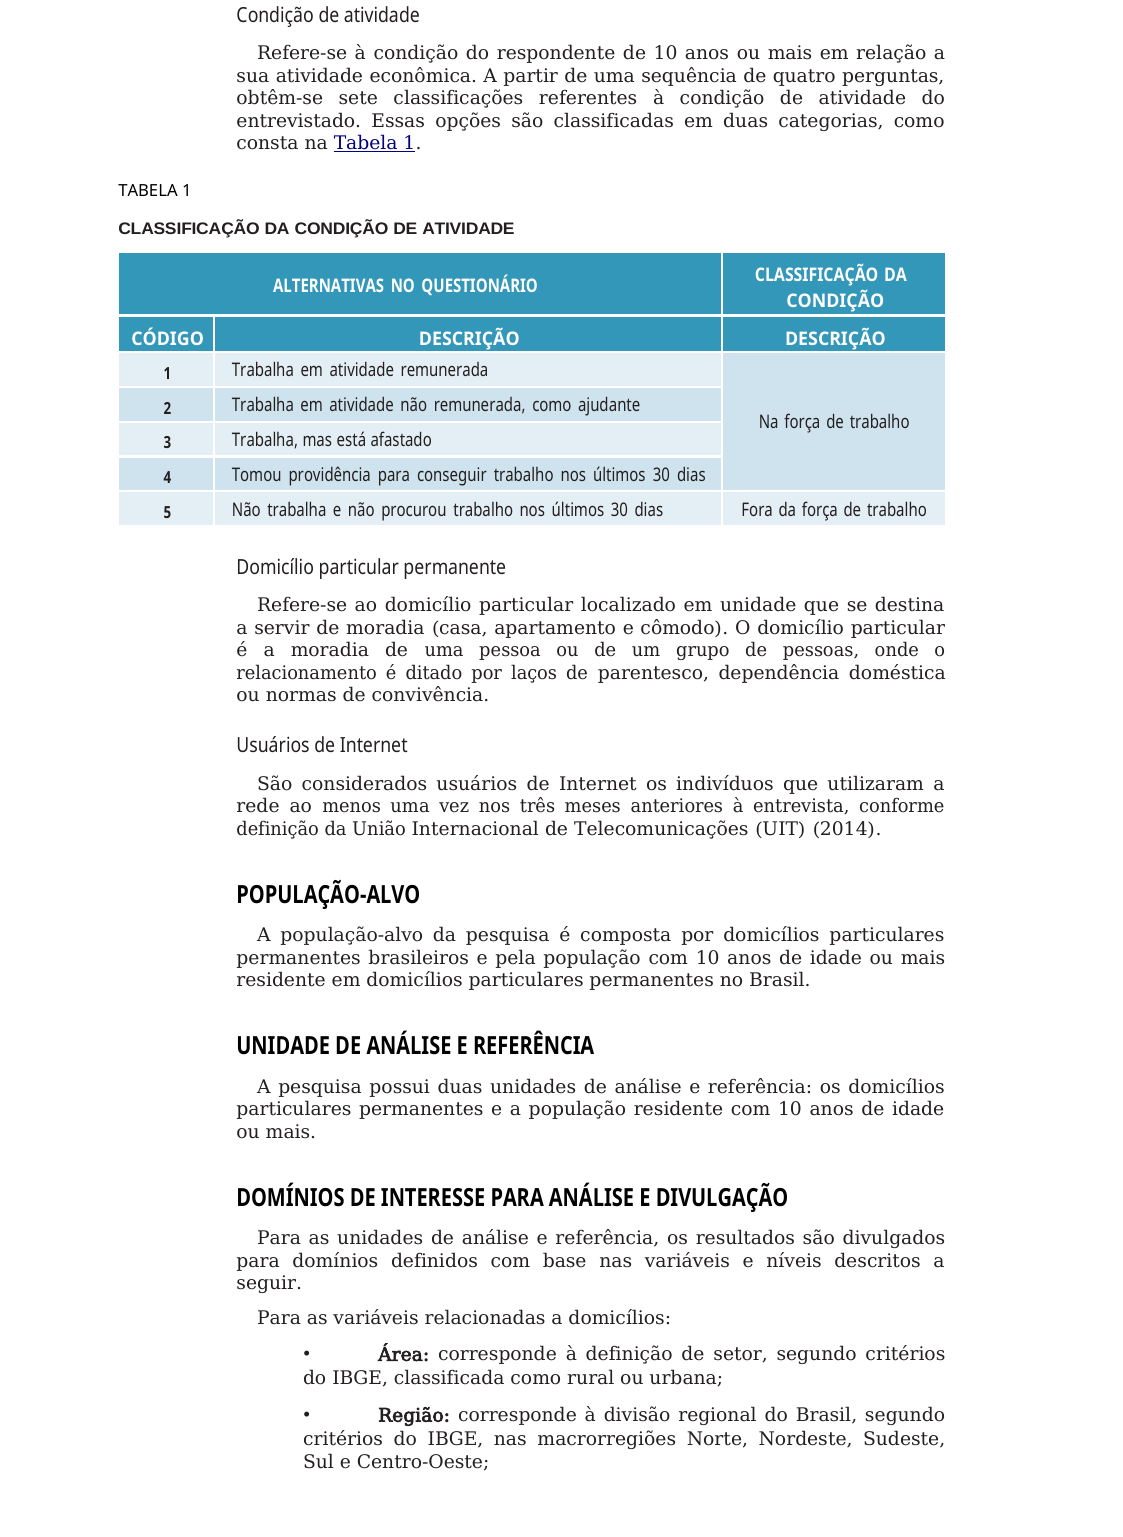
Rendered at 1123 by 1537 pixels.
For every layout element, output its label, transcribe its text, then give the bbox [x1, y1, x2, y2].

table_cell DESCRIÇÃO [723, 317, 945, 351]
table_cell 5 [119, 492, 213, 525]
table_cell Trabalha em atividade remunerada [215, 353, 721, 386]
table_cell Trabalha em atividade não remunerada, como ajudante [215, 388, 721, 421]
subtitle CLASSIFICAÇÃO DA CONDIÇÃO DE ATIVIDADE [118, 219, 946, 238]
table_cell Na força de trabalho [723, 353, 945, 490]
subtitle POPULAÇÃO-ALVO [236, 876, 946, 911]
table_cell 3 [119, 423, 213, 455]
table_cell 4 [119, 458, 213, 490]
text Refere-se ao domicílio particular localizado em unidade que se destina a servir de moradia (casa, apartamento e cômodo). O domicílio particular é a moradia de uma pessoa ou de um grupo de pessoas, onde o relacionamento é ditado por laços de parentesco, dependência doméstica ou normas de convivência. [236, 593, 946, 706]
text A pesquisa possui duas unidades de análise e referência: os domicílios particulares permanentes e a população residente com 10 anos de idade ou mais. [236, 1074, 946, 1142]
subtitle UNIDADE DE ANÁLISE E REFERÊNCIA [236, 1028, 946, 1062]
table_cell DESCRIÇÃO [215, 317, 721, 351]
table_cell Fora da força de trabalho [723, 492, 945, 525]
table_header CLASSIFICAÇÃO DA CONDIÇÃO [723, 253, 945, 314]
subtitle Usuários de Internet [236, 731, 946, 759]
text Refere-se à condição do respondente de 10 anos ou mais em relação a sua atividade econômica. A partir de uma sequência de quatro perguntas, obtêm-se sete classificações referentes à condição de atividade do entrevistado. Essas opções são classificadas em duas categorias, como consta na Tabela 1. [236, 41, 946, 153]
table_cell 2 [119, 388, 213, 421]
subtitle DOMÍNIOS DE INTERESSE PARA ANÁLISE E DIVULGAÇÃO [236, 1179, 946, 1214]
table_cell Não trabalha e não procurou trabalho nos últimos 30 dias [215, 492, 721, 525]
list Área: corresponde à definição de setor, segundo critérios do IBGE, classificada como rural ou urbana; [303, 1341, 946, 1389]
table_cell Tomou providência para conseguir trabalho nos últimos 30 dias [215, 458, 721, 490]
table_cell CÓDIGO [119, 317, 213, 351]
table_header ALTERNATIVAS NO QUESTIONÁRIO [119, 253, 721, 314]
text São considerados usuários de Internet os indivíduos que utilizaram a rede ao menos uma vez nos três meses anteriores à entrevista, conforme definição da União Internacional de Telecomunicações (UIT) (2014). [236, 771, 946, 839]
text Para as variáveis relacionadas a domicílios: [236, 1306, 946, 1329]
text A população-alvo da pesquisa é composta por domicílios particulares permanentes brasileiros e pela população com 10 anos de idade ou mais residente em domicílios particulares permanentes no Brasil. [236, 923, 946, 991]
subtitle Condição de atividade [236, 0, 946, 28]
text TABELA 1 [118, 178, 946, 201]
table_cell Trabalha, mas está afastado [215, 423, 721, 455]
subtitle Domicílio particular permanente [236, 552, 946, 581]
list Região: corresponde à divisão regional do Brasil, segundo critérios do IBGE, nas macrorregiões Norte, Nordeste, Sudeste, Sul e Centro-Oeste; [303, 1402, 946, 1473]
text Para as unidades de análise e referência, os resultados são divulgados para domínios definidos com base nas variáveis e níveis descritos a seguir. [236, 1226, 946, 1294]
table_cell 1 [119, 353, 213, 386]
